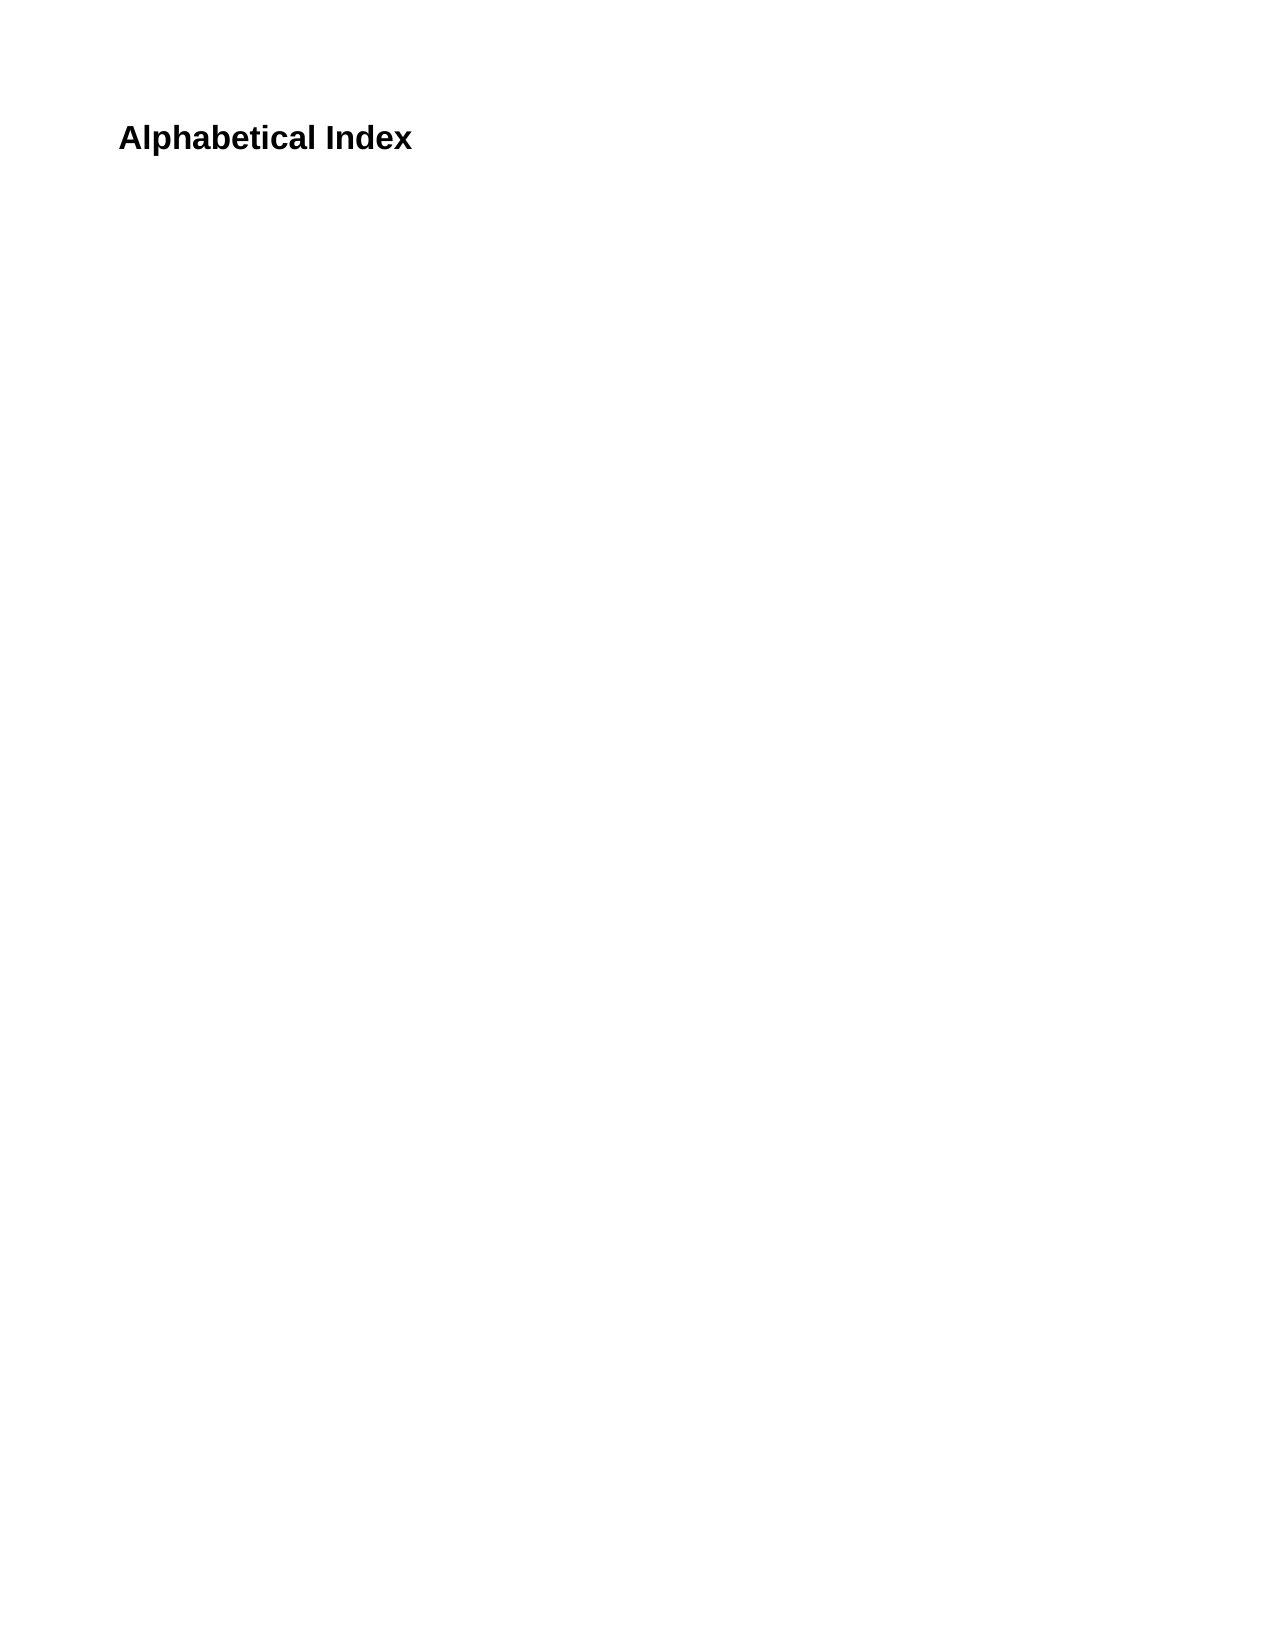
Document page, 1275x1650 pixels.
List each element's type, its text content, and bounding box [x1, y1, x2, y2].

subtitle Alphabetical Index [118, 118, 1157, 157]
